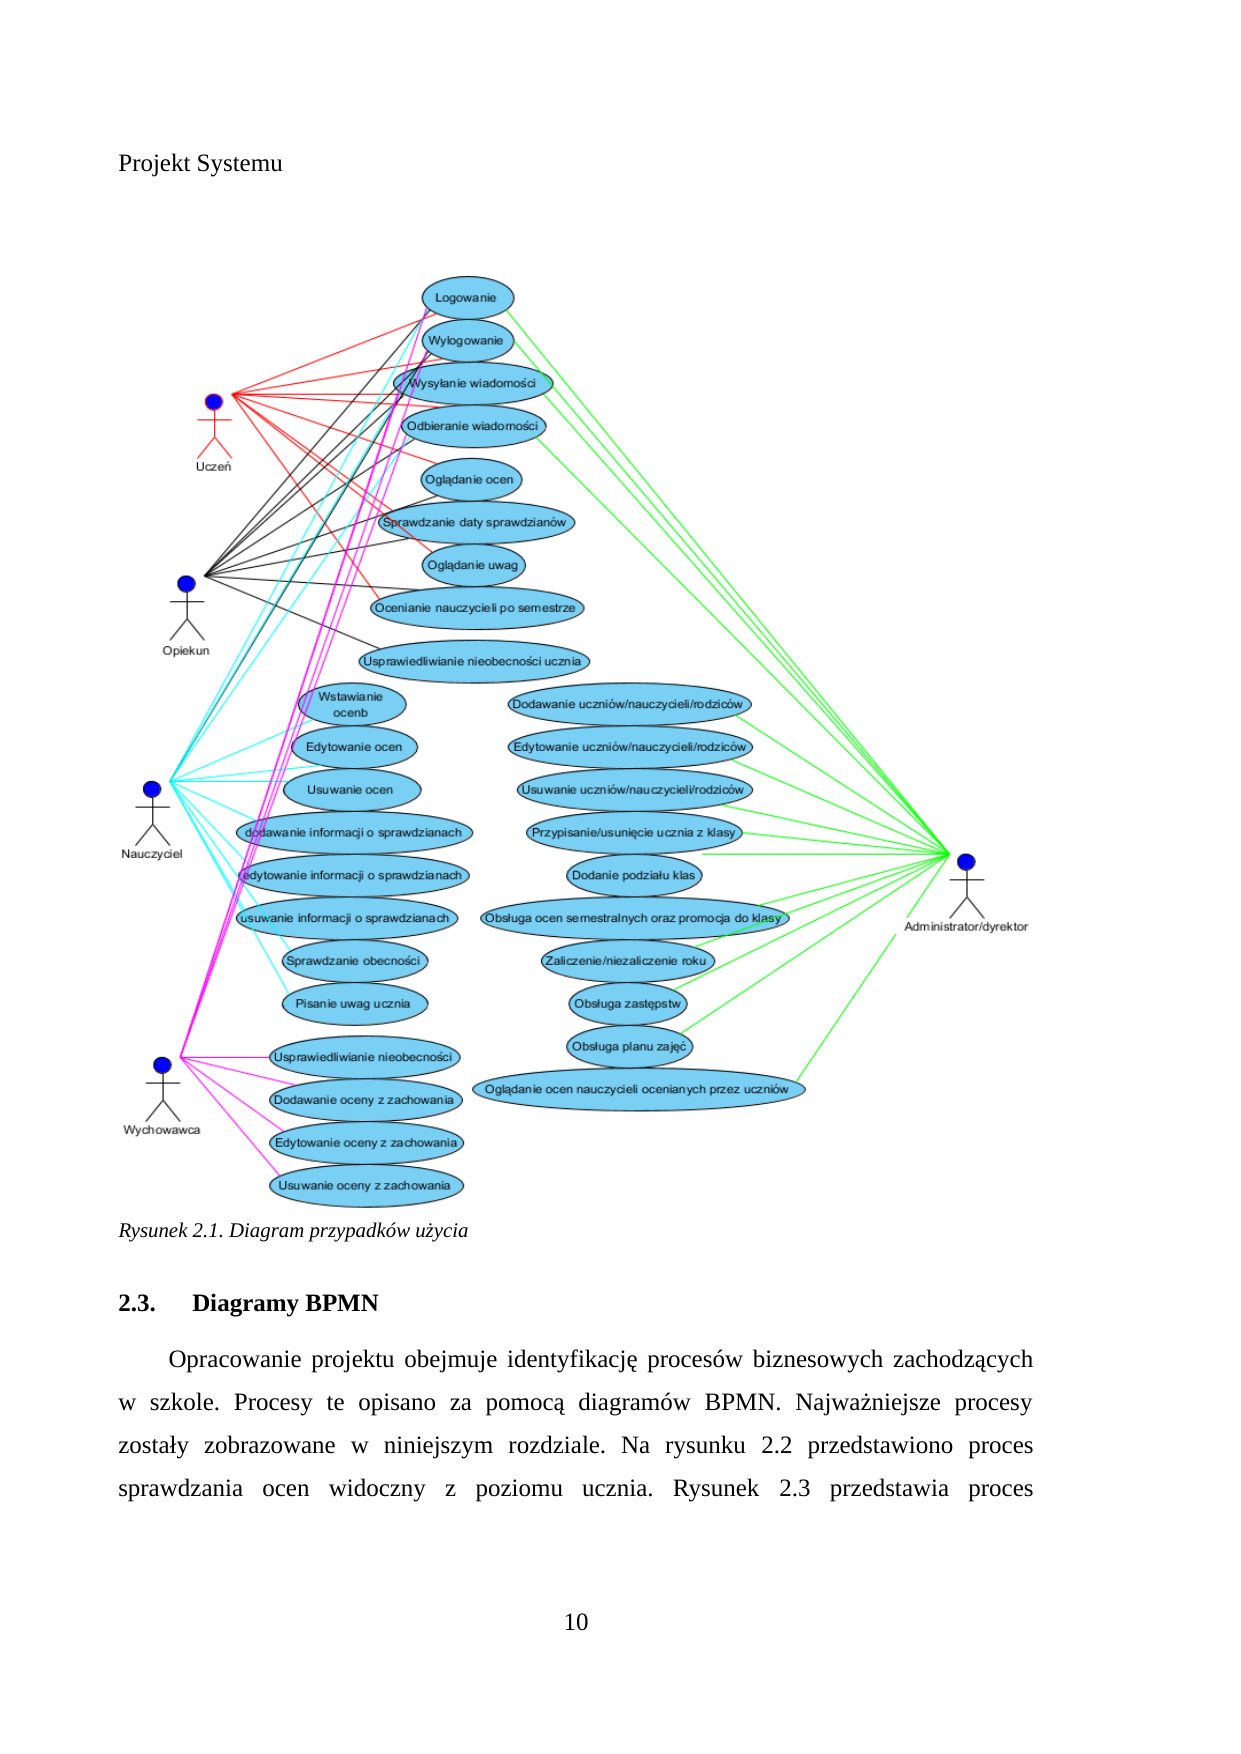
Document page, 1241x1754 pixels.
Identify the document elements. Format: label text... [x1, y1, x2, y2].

text Opracowanie projektu obejmuje identyfikację procesów biznesowych zachodzących w szkole. Procesy te opisano za pomocą diagramów BPMN. Najważniejsze procesy zostały zobrazowane w niniejszym rozdziale. Na rysunku 2.2 przedstawiono proces sprawdzania ocen widoczny z poziomu ucznia. Rysunek 2.3 przedstawia proces [118, 1344, 1033, 1502]
picture [120, 276, 1032, 1211]
subtitle Diagramy BPMN [118, 1288, 1033, 1317]
text Rysunek 2.1. Diagram przypadków użycia [118, 274, 1034, 1242]
